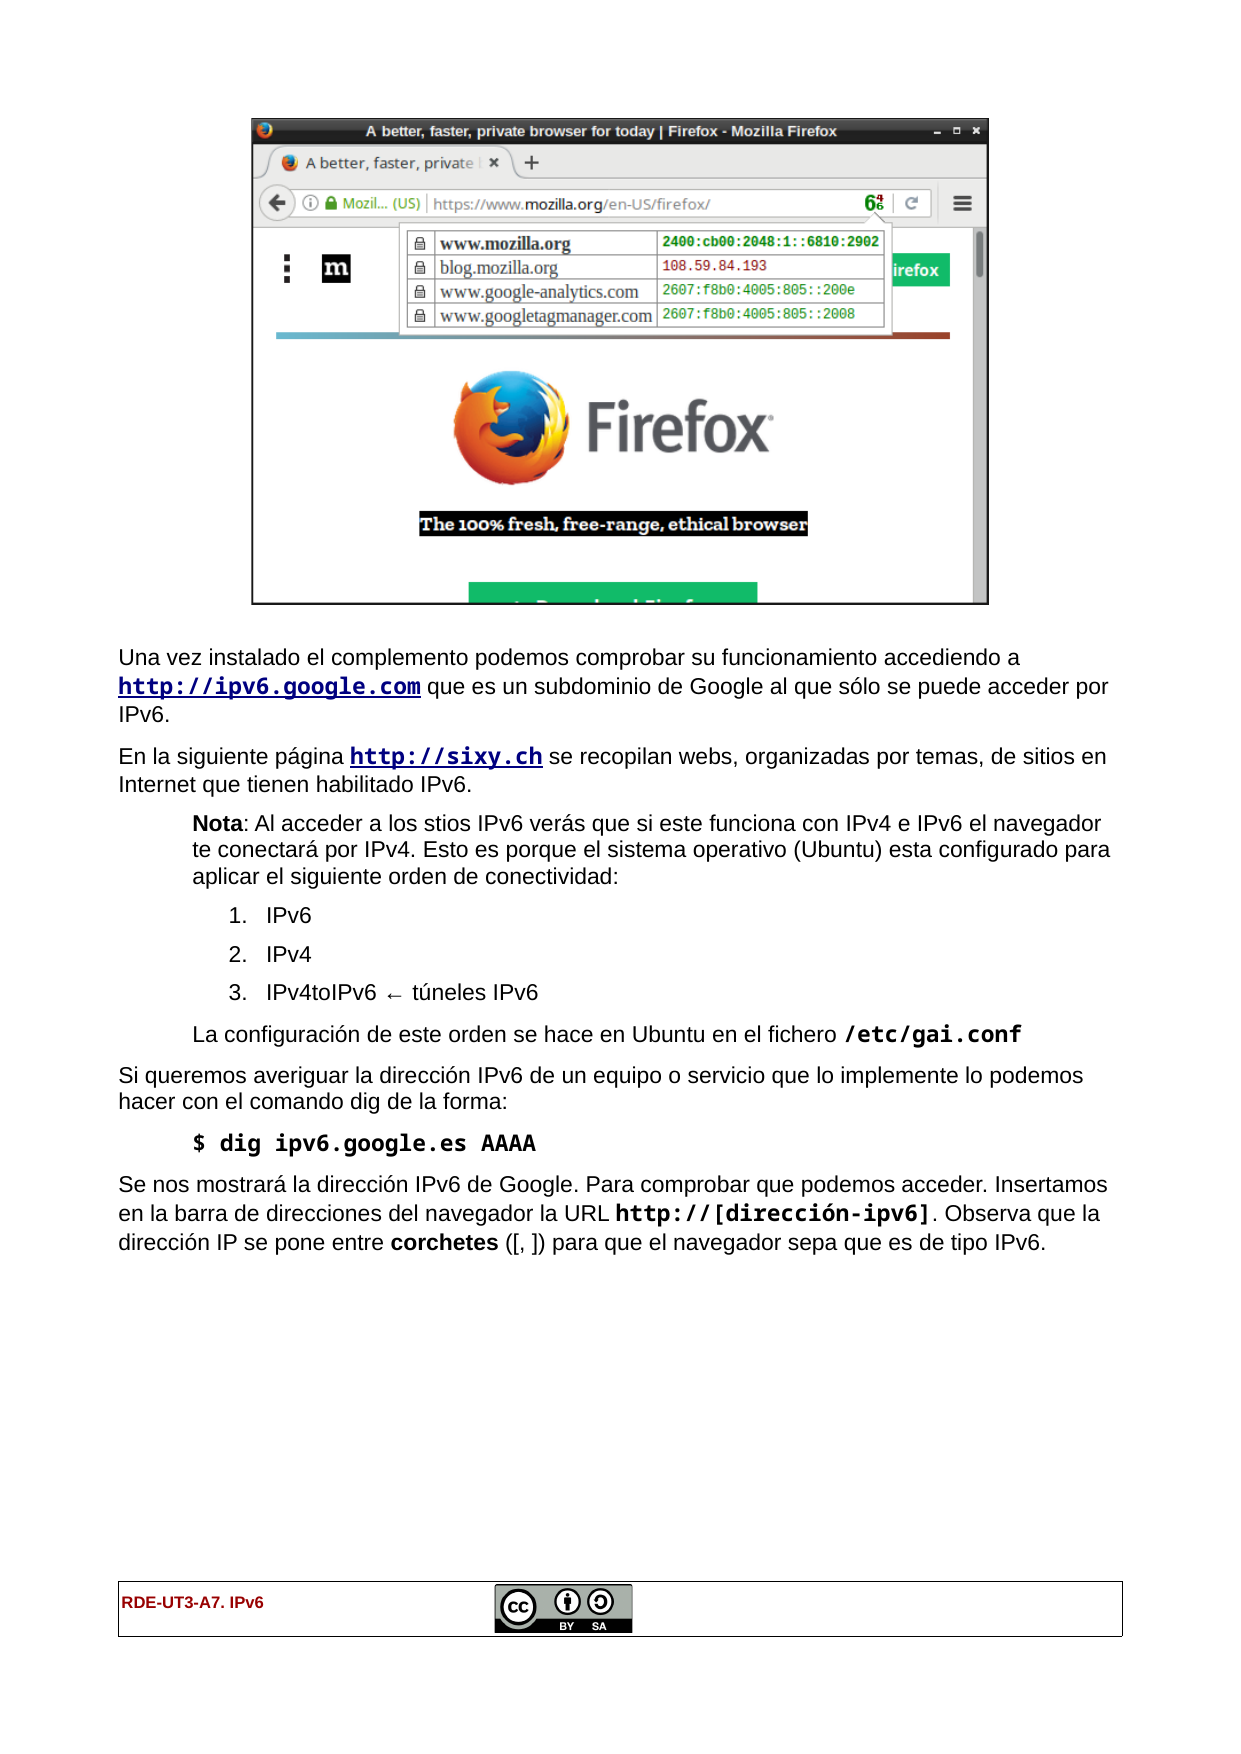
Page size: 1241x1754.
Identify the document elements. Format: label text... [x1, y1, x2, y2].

text En la siguiente página http://sixy.ch se recopilan webs, organizadas por temas, de sitios en Internet que tienen habilitado IPv6. [118, 740, 1122, 798]
picture [494, 1584, 633, 1633]
text Si queremos averiguar la dirección IPv6 de un equipo o servicio que lo implemente lo podemos hacer con el comando dig de la forma: [118, 1062, 1122, 1115]
list IPv4 [228, 941, 1122, 967]
text La configuración de este orden se hace en Ubuntu en el fichero /etc/gai.conf [192, 1018, 1122, 1049]
list IPv6 [228, 902, 1122, 928]
text Una vez instalado el complemento podemos comprobar su funcionamiento accediendo a http://ipv6.google.com que es un subdominio de Google al que sólo se puede acceder por IPv6. [118, 643, 1122, 727]
list IPv4toIPv6 ← túneles IPv6 [228, 979, 1122, 1006]
text $ dig ipv6.google.es AAAA [192, 1127, 1122, 1158]
picture [251, 118, 989, 605]
text Nota: Al acceder a los stios IPv6 verás que si este funciona con IPv4 e IPv6 el navegador te conectará por IPv4. Esto es porque el sistema operativo (Ubuntu) esta configurado para aplicar el siguiente orden de conectividad: [192, 810, 1122, 889]
text Se nos mostrará la dirección IPv6 de Google. Para comprobar que podemos acceder. Insertamos en la barra de direcciones del navegador la URL http://[dirección-ipv6]. Observa que la dirección IP se pone entre corchetes ([, ]) para que el navegador sepa que es de tipo IPv6. [118, 1171, 1122, 1255]
